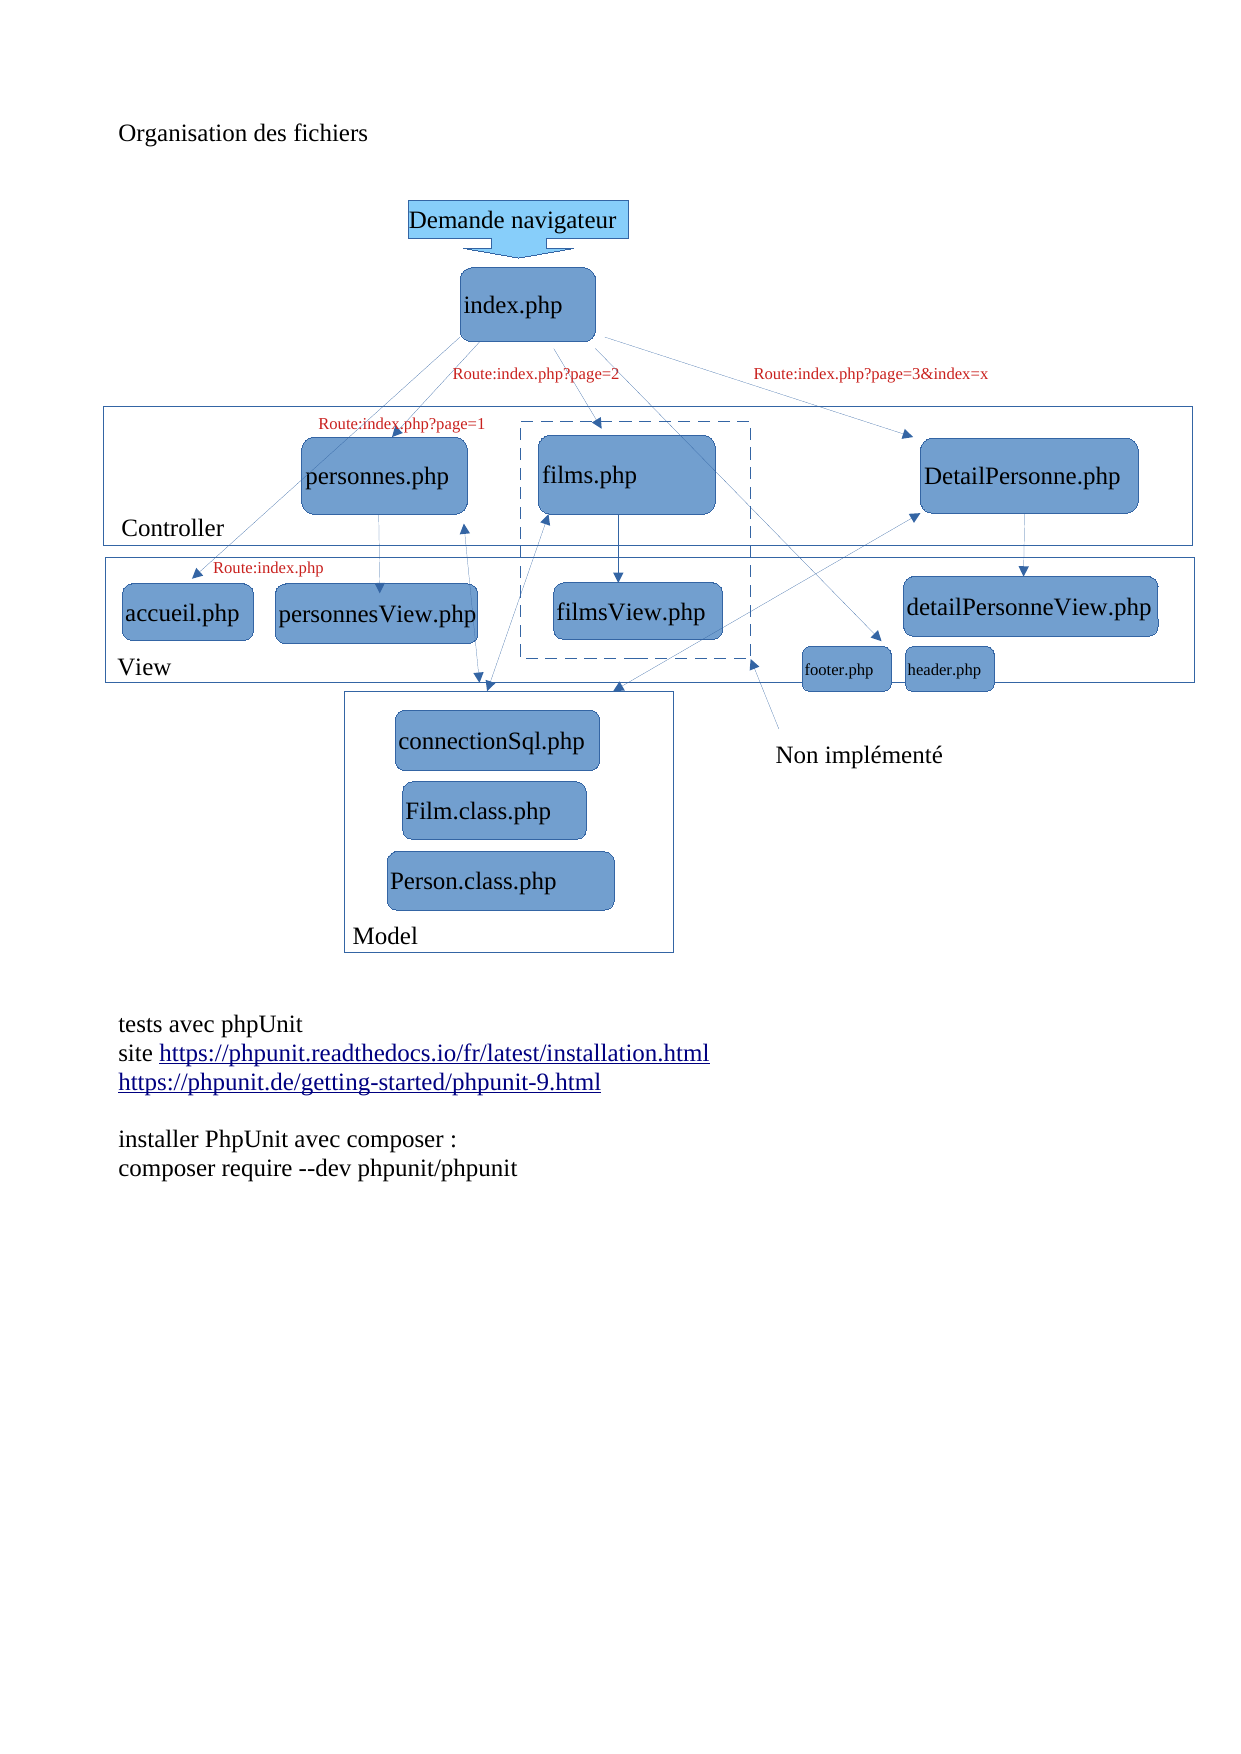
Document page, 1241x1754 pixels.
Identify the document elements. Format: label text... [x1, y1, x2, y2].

text tests avec phpUnit [118, 1009, 1122, 1038]
text composer require --dev phpunit/phpunit [118, 1153, 1122, 1182]
text site https://phpunit.readthedocs.io/fr/latest/installation.html [118, 1038, 1122, 1067]
text https://phpunit.de/getting-started/phpunit-9.html [118, 1067, 1122, 1096]
text installer PhpUnit avec composer : [118, 1124, 1122, 1153]
text Organisation des fichiers [118, 118, 1122, 147]
